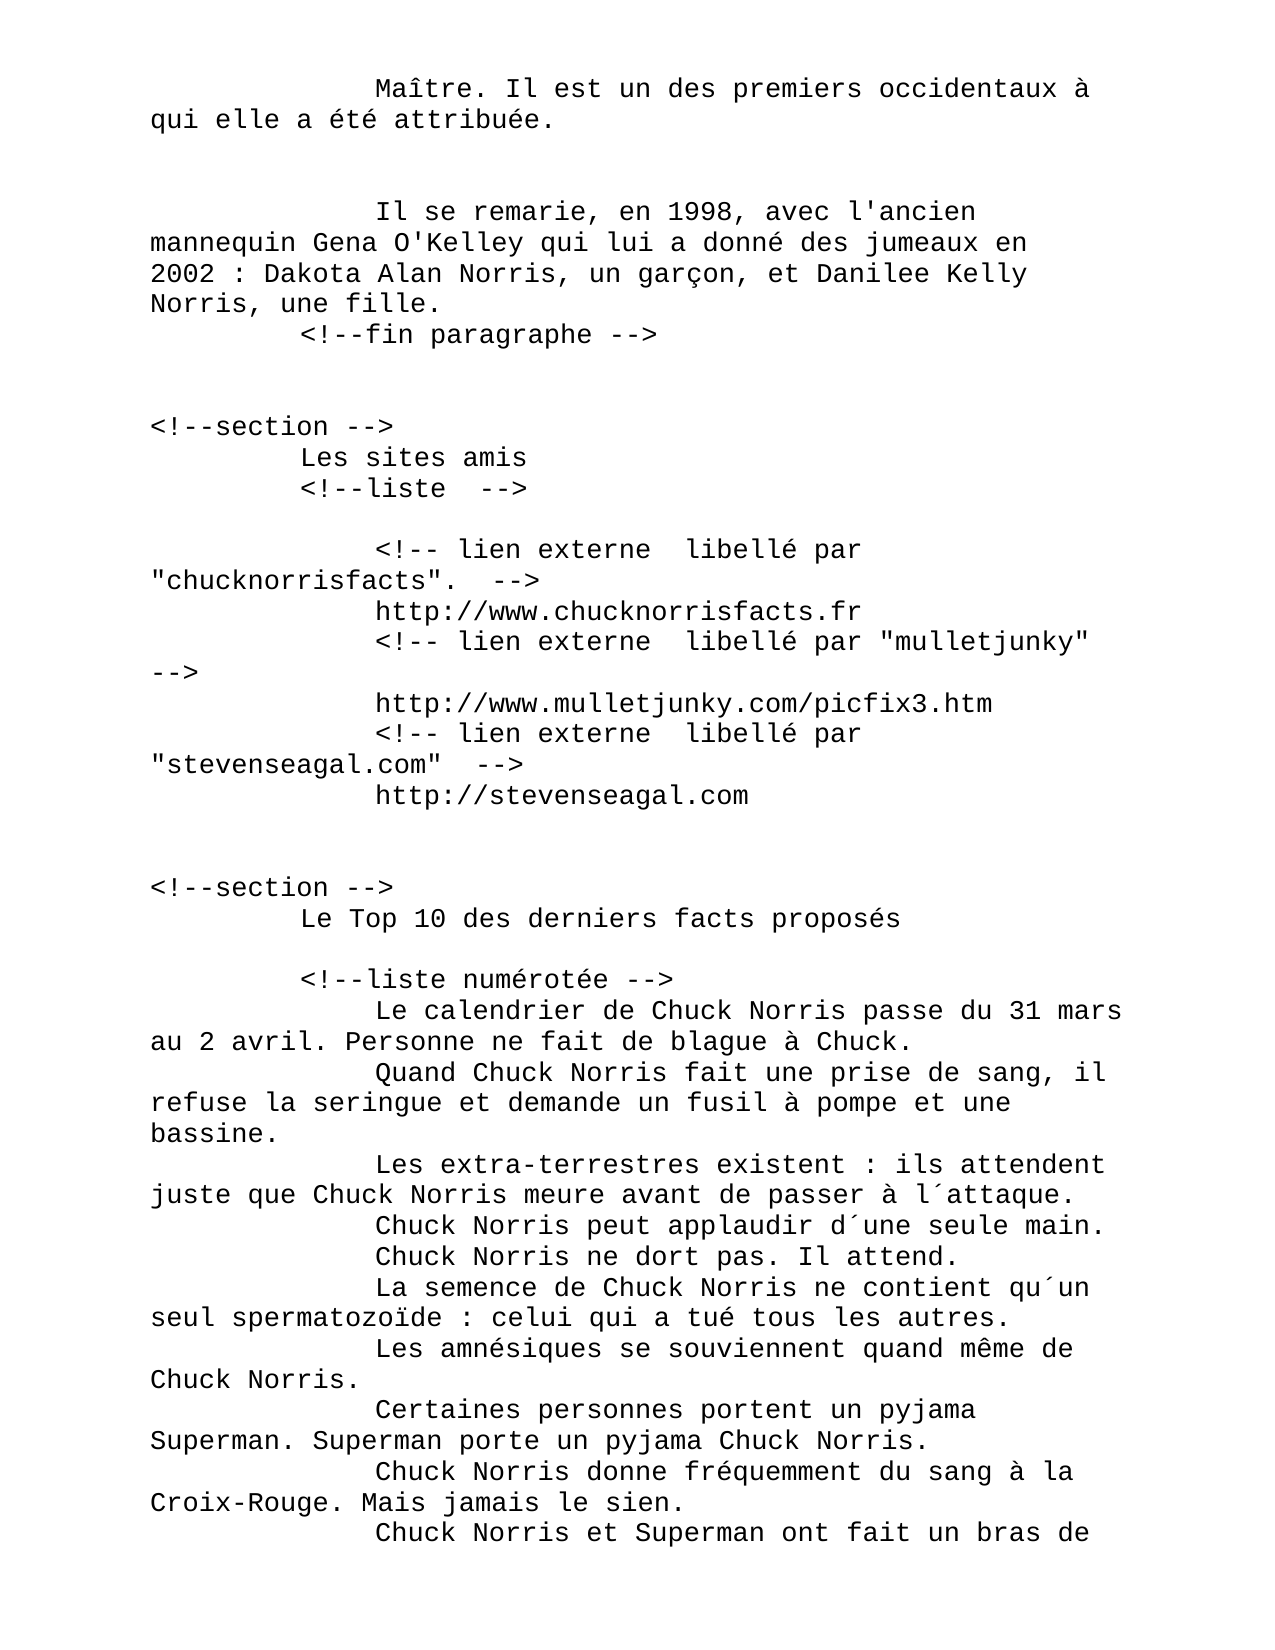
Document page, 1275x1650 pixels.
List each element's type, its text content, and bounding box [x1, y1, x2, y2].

text Le calendrier de Chuck Norris passe du 31 mars au 2 avril. Personne ne fait de blague à Chuck. [150, 997, 1125, 1058]
text Les sites amis [150, 444, 1125, 474]
text http://www.mulletjunky.com/picfix3.htm [150, 689, 1125, 720]
text Les amnésiques se souviennent quand même de Chuck Norris. [150, 1335, 1125, 1396]
text <!--liste --> [150, 474, 1125, 505]
text <!-- lien externe libellé par "chucknorrisfacts". --> [150, 536, 1125, 597]
text Chuck Norris ne dort pas. Il attend. [150, 1243, 1125, 1273]
text Quand Chuck Norris fait une prise de sang, il refuse la seringue et demande un fusil à pompe et une bassine. [150, 1058, 1125, 1151]
text Le Top 10 des derniers facts proposés [150, 905, 1125, 935]
text Il se remarie, en 1998, avec l'ancien mannequin Gena O'Kelley qui lui a donné des jumeaux en 2002 : Dakota Alan Norris, un garçon, et Danilee Kelly Norris, une fille. [150, 198, 1125, 321]
text <!-- lien externe libellé par "mulletjunky" --> [150, 628, 1125, 689]
text Chuck Norris et Superman ont fait un bras de [150, 1519, 1125, 1550]
text <!--section --> [150, 413, 1125, 444]
text <!--liste numérotée --> [150, 966, 1125, 997]
text Les extra-terrestres existent : ils attendent juste que Chuck Norris meure avant de passer à l´attaque. [150, 1151, 1125, 1212]
text Chuck Norris donne fréquemment du sang à la Croix-Rouge. Mais jamais le sien. [150, 1458, 1125, 1519]
text Maître. Il est un des premiers occidentaux à qui elle a été attribuée. [150, 75, 1125, 136]
text Certaines personnes portent un pyjama Superman. Superman porte un pyjama Chuck Norris. [150, 1396, 1125, 1458]
text http://stevenseagal.com [150, 782, 1125, 812]
text <!--section --> [150, 874, 1125, 905]
text http://www.chucknorrisfacts.fr [150, 597, 1125, 628]
text <!--fin paragraphe --> [150, 321, 1125, 352]
text Chuck Norris peut applaudir d´une seule main. [150, 1212, 1125, 1243]
text La semence de Chuck Norris ne contient qu´un seul spermatozoïde : celui qui a tué tous les autres. [150, 1273, 1125, 1335]
text <!-- lien externe libellé par "stevenseagal.com" --> [150, 720, 1125, 782]
